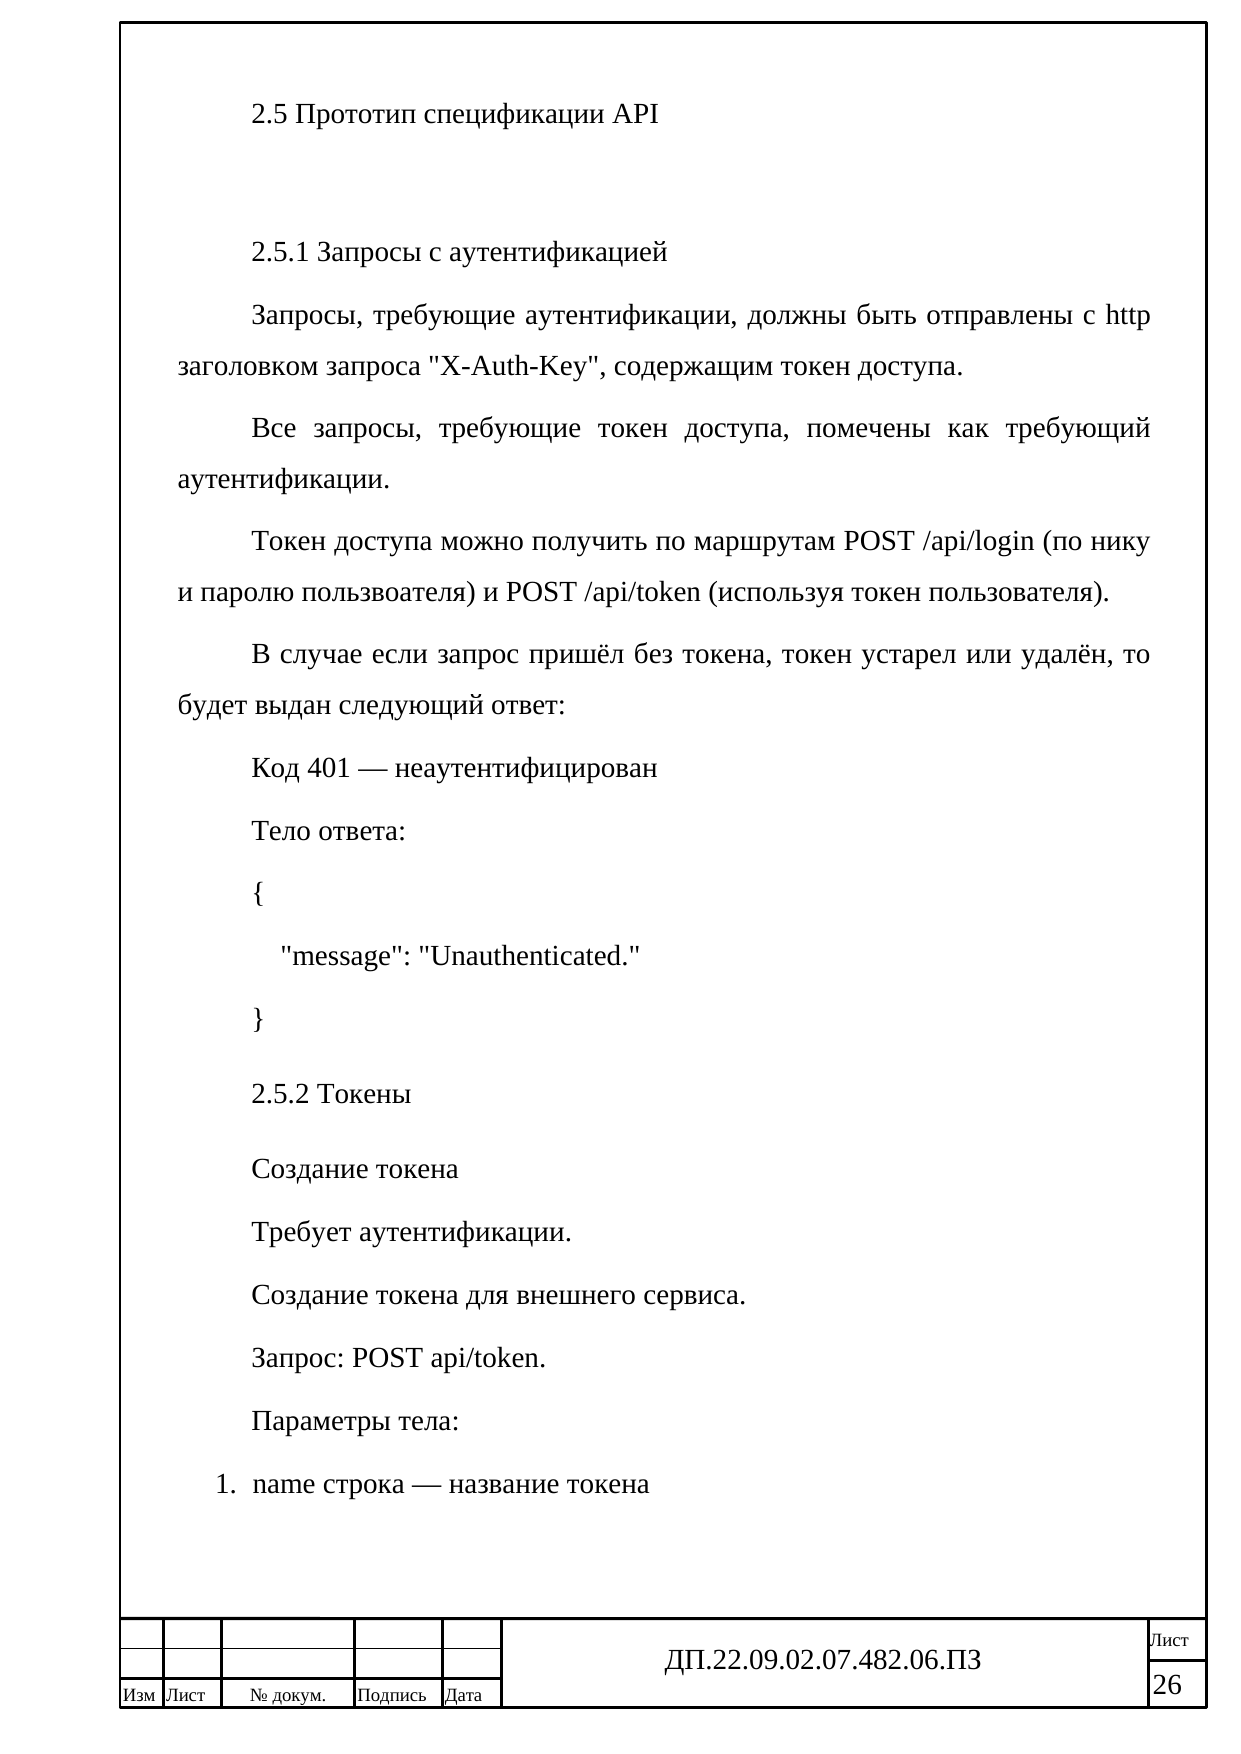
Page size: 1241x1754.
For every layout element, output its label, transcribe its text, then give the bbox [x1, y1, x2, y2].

text Все запросы, требующие токен доступа, помечены как требующий аутентификации. [177, 410, 1152, 494]
list name строка — название токена [215, 1466, 1152, 1499]
text Требует аутентификации. [177, 1214, 1152, 1248]
text Тело ответа: [177, 813, 1152, 846]
text Создание токена для внешнего сервиса. [177, 1277, 1152, 1311]
text Параметры тела: [177, 1403, 1152, 1436]
text } [177, 1001, 1152, 1034]
text Запросы, требующие аутентификации, должны быть отправлены с http заголовком запроса "X-Auth-Key", содержащим токен доступа. [177, 297, 1152, 381]
subtitle Запросы с аутентификацией [251, 234, 1152, 268]
text Код 401 — неаутентифицирован [177, 750, 1152, 783]
text "message": "Unauthenticated." [177, 938, 1152, 972]
text В случае если запрос пришёл без токена, токен устарел или удалён, то будет выдан следующий ответ: [177, 637, 1152, 721]
text Токен доступа можно получить по маршрутам POST /api/login (по нику и паролю пользвоателя) и POST /api/token (используя токен пользователя). [177, 523, 1152, 607]
subtitle Создание токена [251, 1152, 1152, 1185]
text { [177, 875, 1152, 909]
subtitle Токены [251, 1076, 1152, 1110]
subtitle Прототип спецификации API [251, 96, 1152, 130]
text Запрос: POST api/token. [177, 1340, 1152, 1374]
